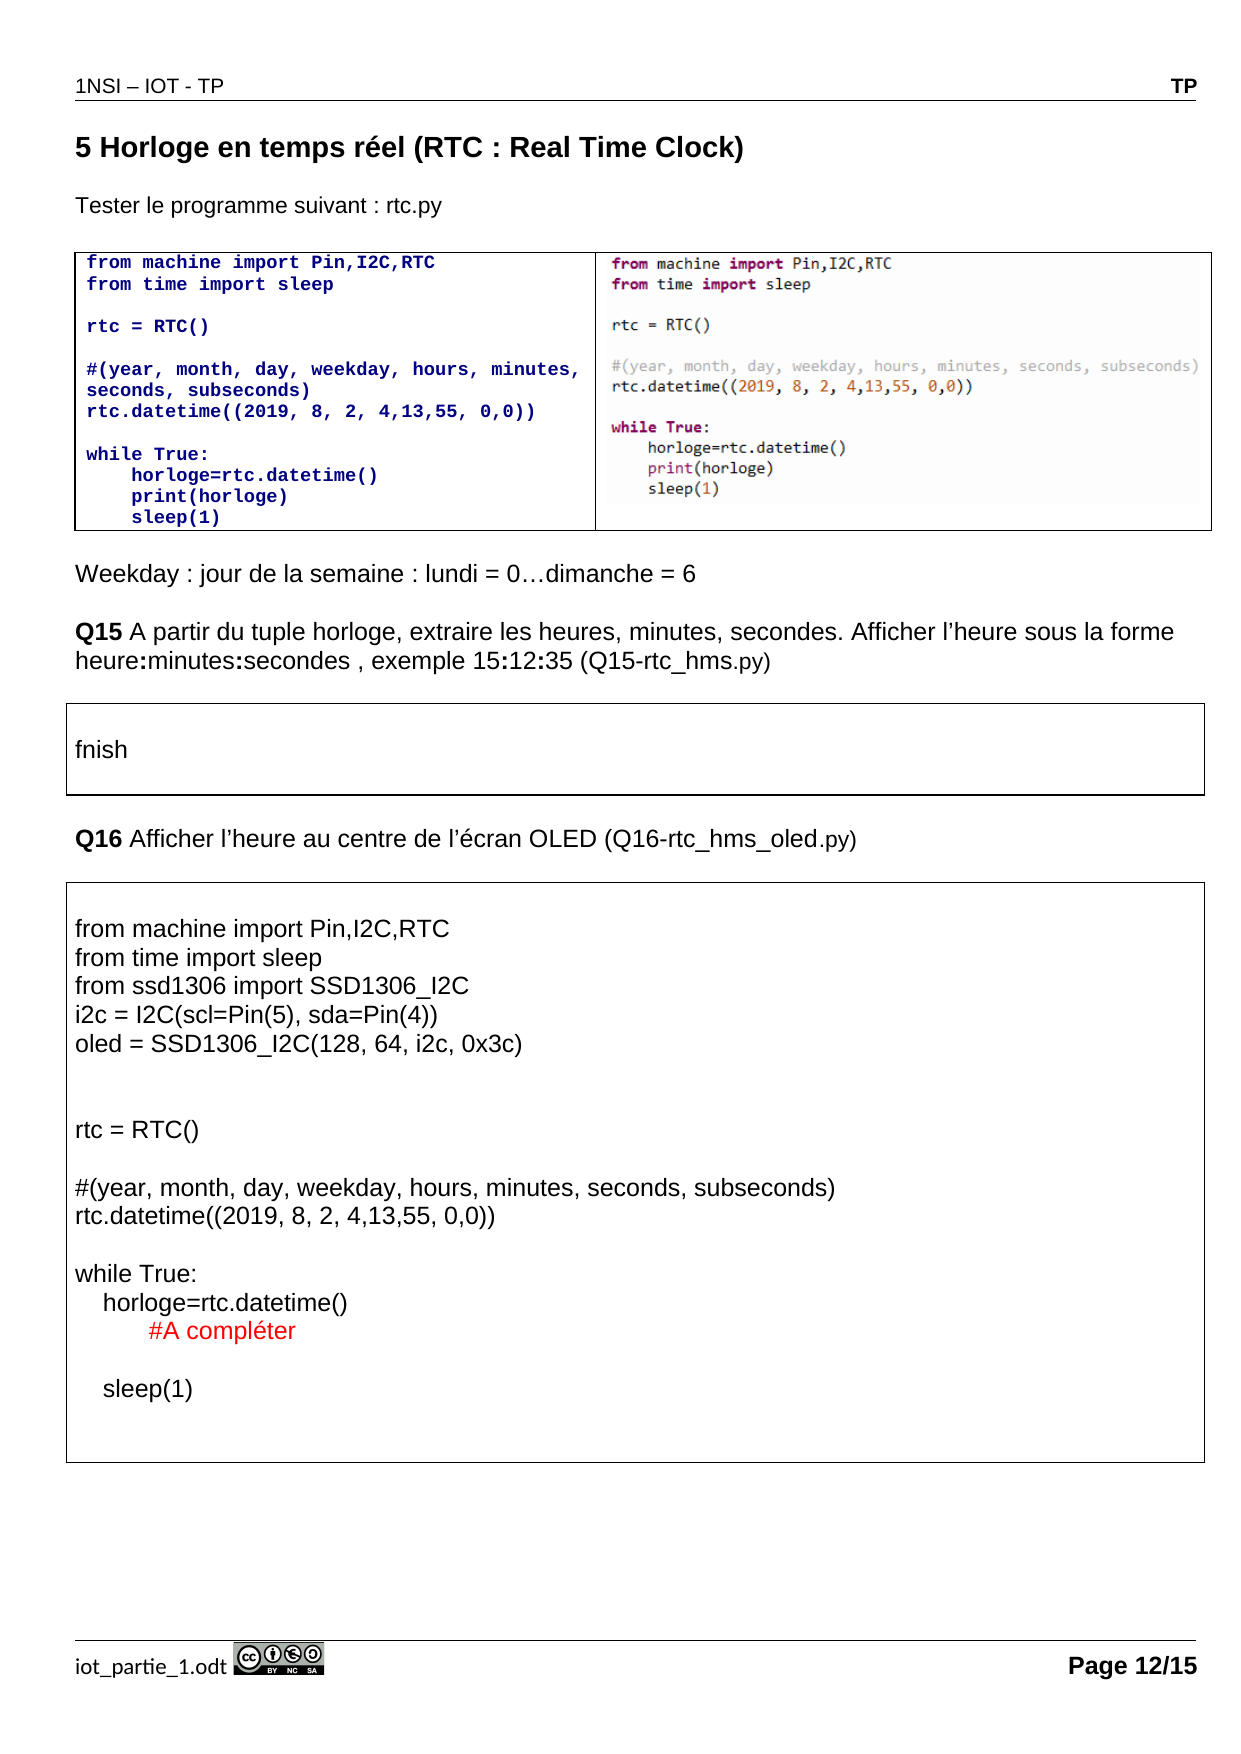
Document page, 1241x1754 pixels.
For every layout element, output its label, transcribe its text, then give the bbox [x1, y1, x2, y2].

text rtc.datetime((2019, 8, 2, 4,13,55, 0,0)) [75, 1201, 1196, 1230]
text from ssd1306 import SSD1306_I2C [75, 971, 1196, 1000]
text 5 Horloge en temps réel (RTC : Real Time Clock) [75, 129, 1196, 163]
picture [233, 1642, 325, 1675]
text fnish [75, 735, 1196, 764]
text #A compléter [75, 1316, 1196, 1345]
text i2c = I2C(scl=Pin(5), sda=Pin(4)) [75, 1000, 1196, 1029]
text Tester le programme suivant : rtc.py [75, 192, 1196, 218]
text Q15 A partir du tuple horloge, extraire les heures, minutes, secondes. Afficher l’heure sous la forme heure:minutes:secondes , exemple 15:12:35 (Q15-rtc_hms.py) [75, 617, 1196, 674]
text Q16 Afficher l’heure au centre de l’écran OLED (Q16-rtc_hms_oled.py) [75, 824, 1196, 853]
text from machine import Pin,I2C,RTC [75, 914, 1196, 942]
text Weekday : jour de la semaine : lundi = 0…dimanche = 6 [75, 559, 1196, 588]
table_header [596, 253, 1211, 529]
text from time import sleep [75, 942, 1196, 971]
text rtc = RTC() [75, 1115, 1196, 1144]
text sleep(1) [75, 1374, 1196, 1402]
text horloge=rtc.datetime() [75, 1287, 1196, 1316]
text #(year, month, day, weekday, hours, minutes, seconds, subseconds) [75, 1172, 1196, 1201]
text oled = SSD1306_I2C(128, 64, i2c, 0x3c) [75, 1029, 1196, 1057]
text while True: [75, 1259, 1196, 1287]
